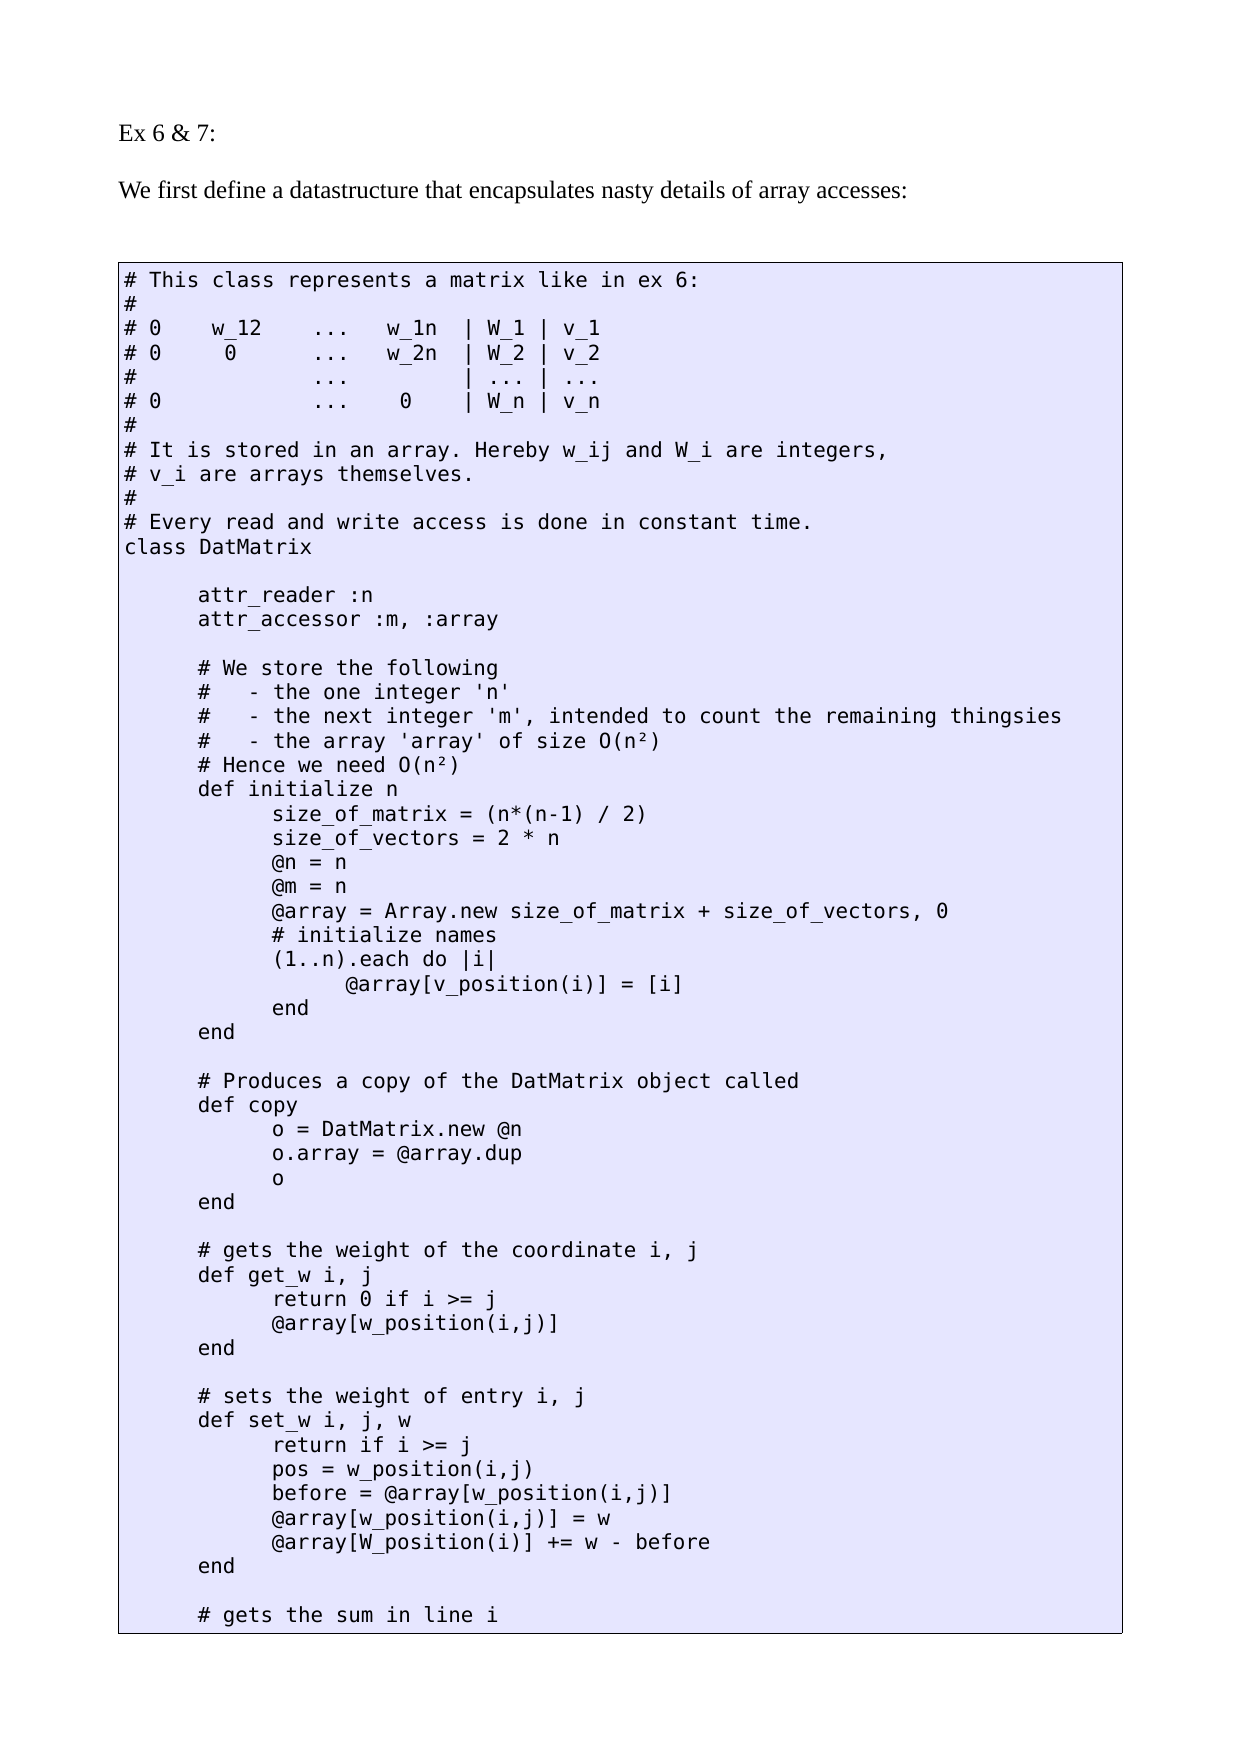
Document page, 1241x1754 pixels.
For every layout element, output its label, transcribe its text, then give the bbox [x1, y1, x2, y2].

text Ex 6 & 7: [118, 118, 1122, 147]
table_header # This class represents a matrix like in ex 6: # # 0 w_12 ... w_1n | W_1 | v_1 # 0 0 ... w_2n | W_2 | v_2 # ... | ... | ... # 0 ... 0 | W_n | v_n # # It is stored in an array. Hereby w_ij and W_i are integers, # v_i are arrays themselves. # # Every read and write access is done in constant time. class DatMatrix attr_reader :n attr_accessor :m, :array # We store the following # - the one integer 'n' # - the next integer 'm', intended to count the remaining thingsies # - the array 'array' of size O(n²) # Hence we need O(n²) def initialize n size_of_matrix = (n*(n-1) / 2) size_of_vectors = 2 * n @n = n @m = n @array = Array.new size_of_matrix + size_of_vectors, 0 # initialize names (1..n).each do |i| @array[v_position(i)] = [i] end end # Produces a copy of the DatMatrix object called def copy o = DatMatrix.new @n o.array = @array.dup o end # gets the weight of the coordinate i, j def get_w i, j return 0 if i >= j @array[w_position(i,j)] end # sets the weight of entry i, j def set_w i, j, w return if i >= j pos = w_position(i,j) before = @array[w_position(i,j)] @array[w_position(i,j)] = w @array[W_position(i)] += w - before end # gets the sum in line i [119, 263, 1122, 1633]
text We first define a datastructure that encapsulates nasty details of array accesses: [118, 176, 1122, 204]
